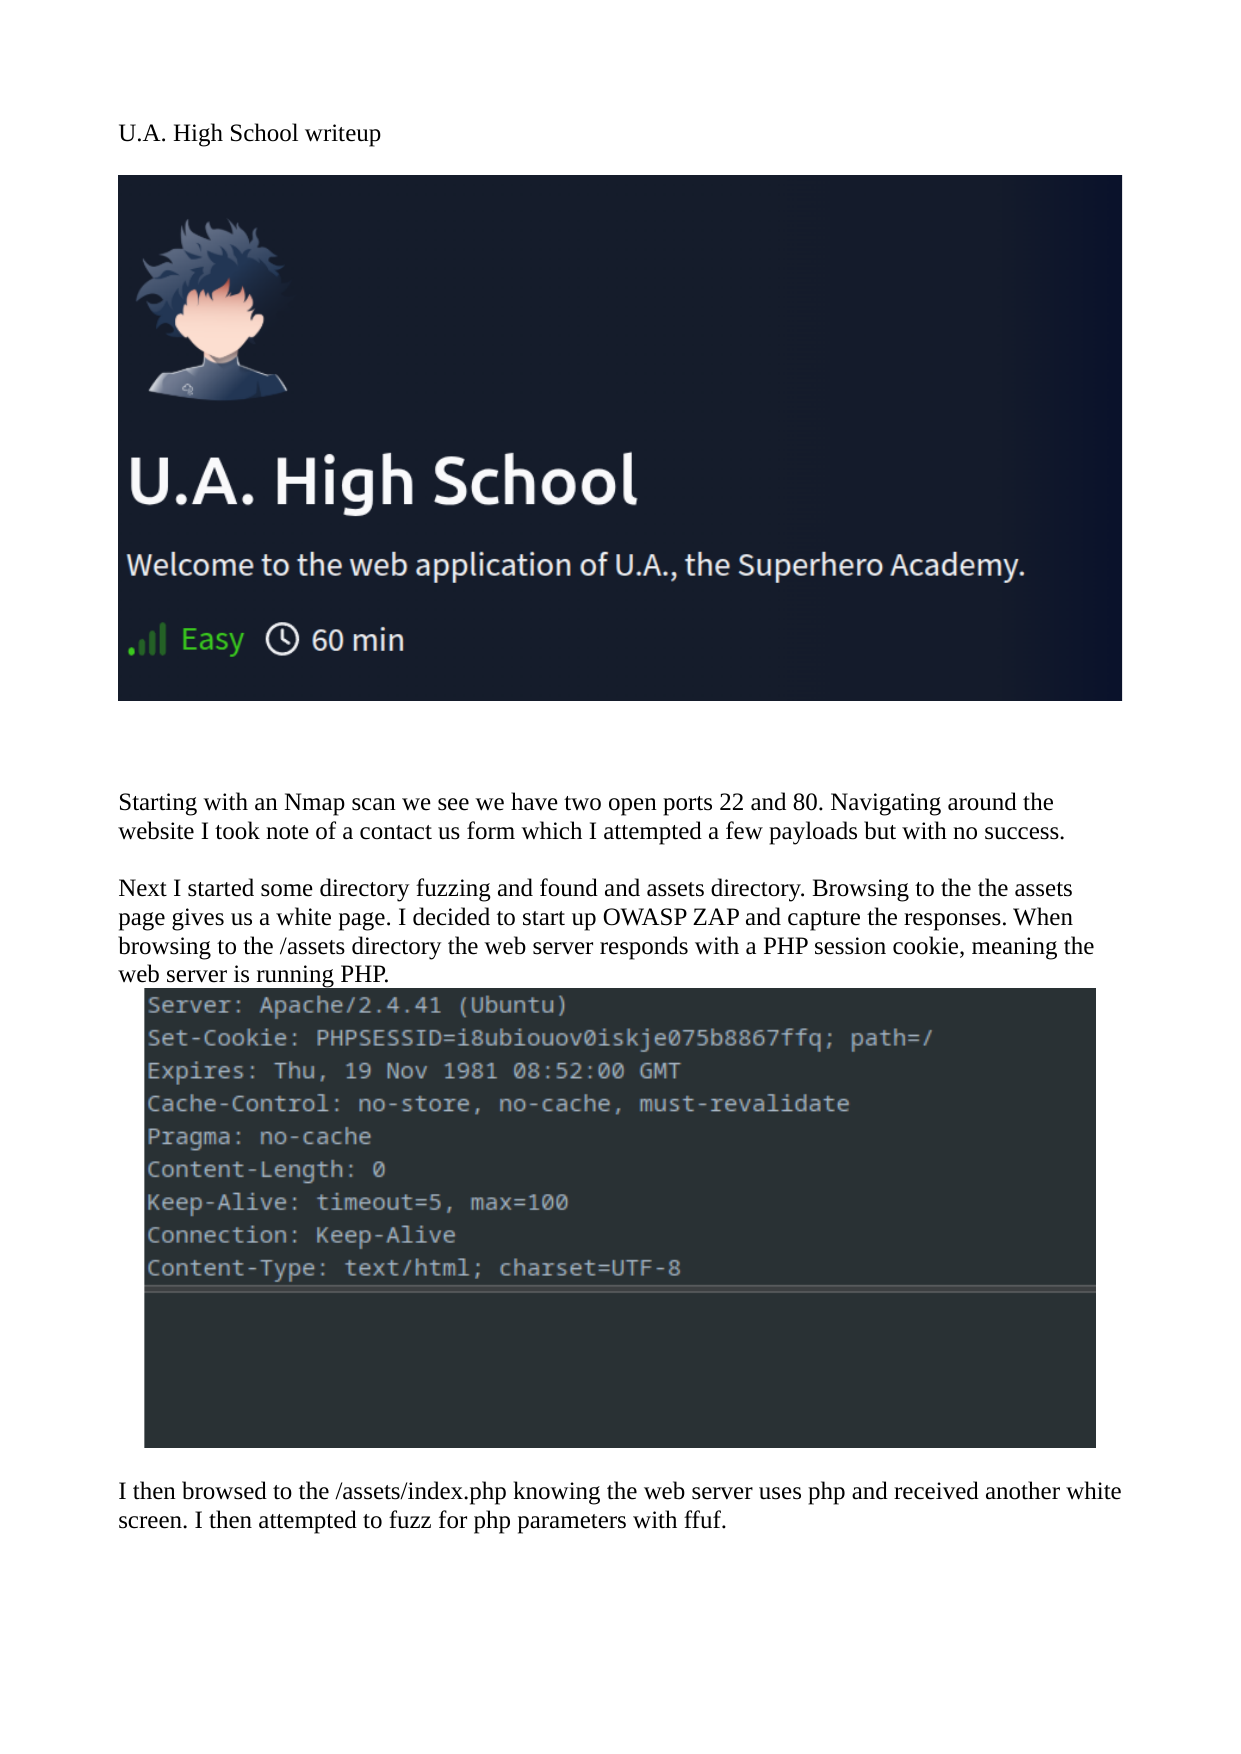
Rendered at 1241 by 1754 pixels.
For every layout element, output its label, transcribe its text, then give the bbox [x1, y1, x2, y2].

text I then browsed to the /assets/index.php knowing the web server uses php and received another white screen. I then attempted to fuzz for php parameters with ffuf. [118, 1476, 1122, 1534]
text U.A. High School writeup [118, 118, 1122, 147]
text Next I started some directory fuzzing and found and assets directory. Browsing to the the assets page gives us a white page. I decided to start up OWASP ZAP and capture the responses. When browsing to the /assets directory the web server responds with a PHP session cookie, meaning the web server is running PHP. [118, 873, 1122, 988]
picture [144, 988, 1096, 1448]
text Starting with an Nmap scan we see we have two open ports 22 and 80. Navigating around the website I took note of a contact us form which I attempted a few payloads but with no success. [118, 787, 1122, 844]
picture [118, 175, 1123, 701]
